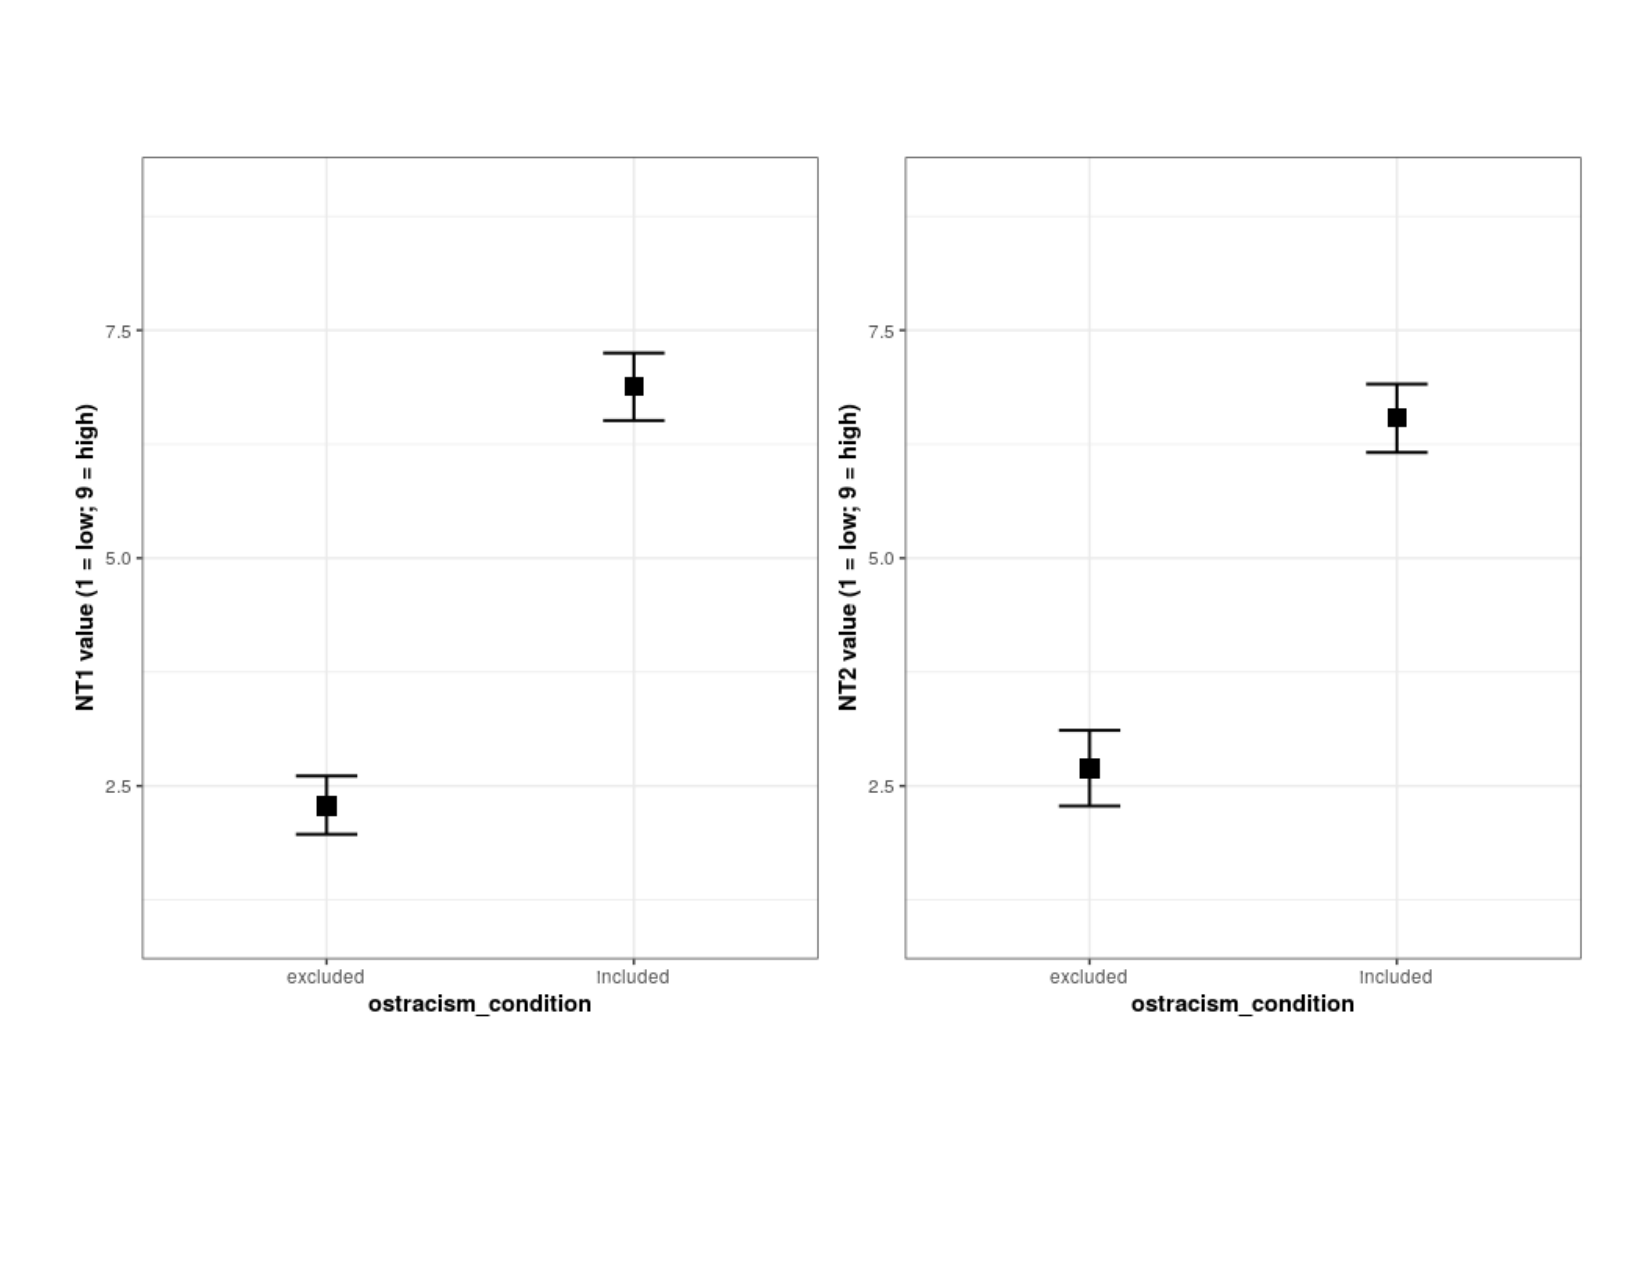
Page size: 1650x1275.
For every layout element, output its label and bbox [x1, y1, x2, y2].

picture [65, 146, 1593, 1029]
